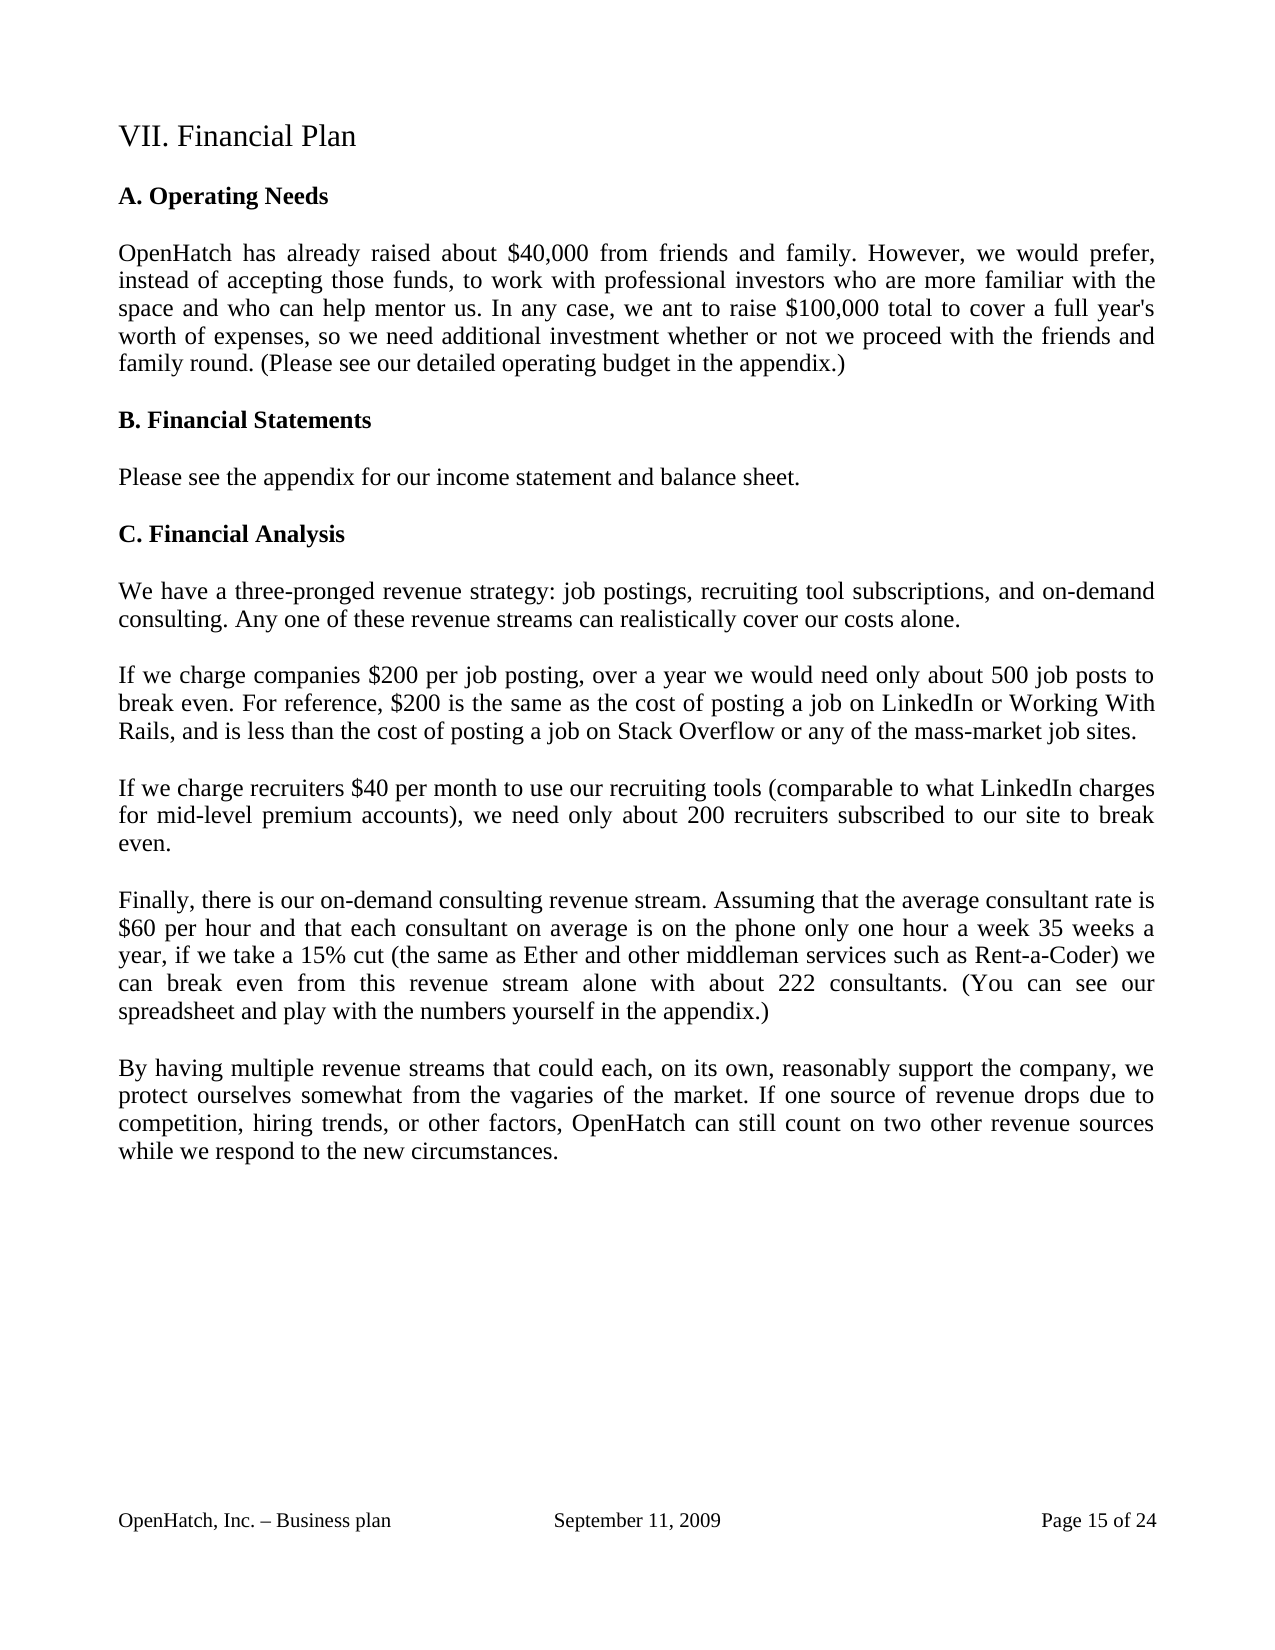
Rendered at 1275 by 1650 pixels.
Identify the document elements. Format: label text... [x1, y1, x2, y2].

text If we charge companies $200 per job posting, over a year we would need only about 500 job posts to break even. For reference, $200 is the same as the cost of posting a job on LinkedIn or Working With Rails, and is less than the cost of posting a job on Stack Overflow or any of the mass-market job sites. [118, 662, 1156, 745]
text C. Financial Analysis [118, 520, 1156, 548]
text B. Financial Statements [118, 406, 1156, 434]
text We have a three-pronged revenue strategy: job postings, recruiting tool subscriptions, and on-demand consulting. Any one of these revenue streams can realistically cover our costs alone. [118, 577, 1156, 632]
text Please see the appendix for our income statement and balance sheet. [118, 463, 1156, 491]
text By having multiple revenue streams that could each, on its own, reasonably support the company, we protect ourselves somewhat from the vagaries of the market. If one source of revenue drops due to competition, hiring trends, or other factors, OpenHatch can still count on two other revenue sources while we respond to the new circumstances. [118, 1054, 1156, 1165]
text If we charge recruiters $40 per month to use our recruiting tools (comparable to what LinkedIn charges for mid-level premium accounts), we need only about 200 recruiters subscribed to our site to break even. [118, 774, 1156, 857]
text Finally, there is our on-demand consulting revenue stream. Assuming that the average consultant rate is $60 per hour and that each consultant on average is on the phone only one hour a week 35 weeks a year, if we take a 15% cut (the same as Ether and other middleman services such as Rent-a-Coder) we can break even from this revenue stream alone with about 222 consultants. (You can see our spreadsheet and play with the numbers yourself in the appendix.) [118, 886, 1156, 1025]
subtitle A. Operating Needs [118, 182, 1156, 209]
text OpenHatch has already raised about $40,000 from friends and family. However, we would prefer, instead of accepting those funds, to work with professional investors who are more familiar with the space and who can help mentor us. In any case, we ant to raise $100,000 total to cover a full year's worth of expenses, so we need additional investment whether or not we proceed with the friends and family round. (Please see our detailed operating budget in the appendix.) [118, 239, 1156, 377]
text VII. Financial Plan [118, 118, 1156, 153]
